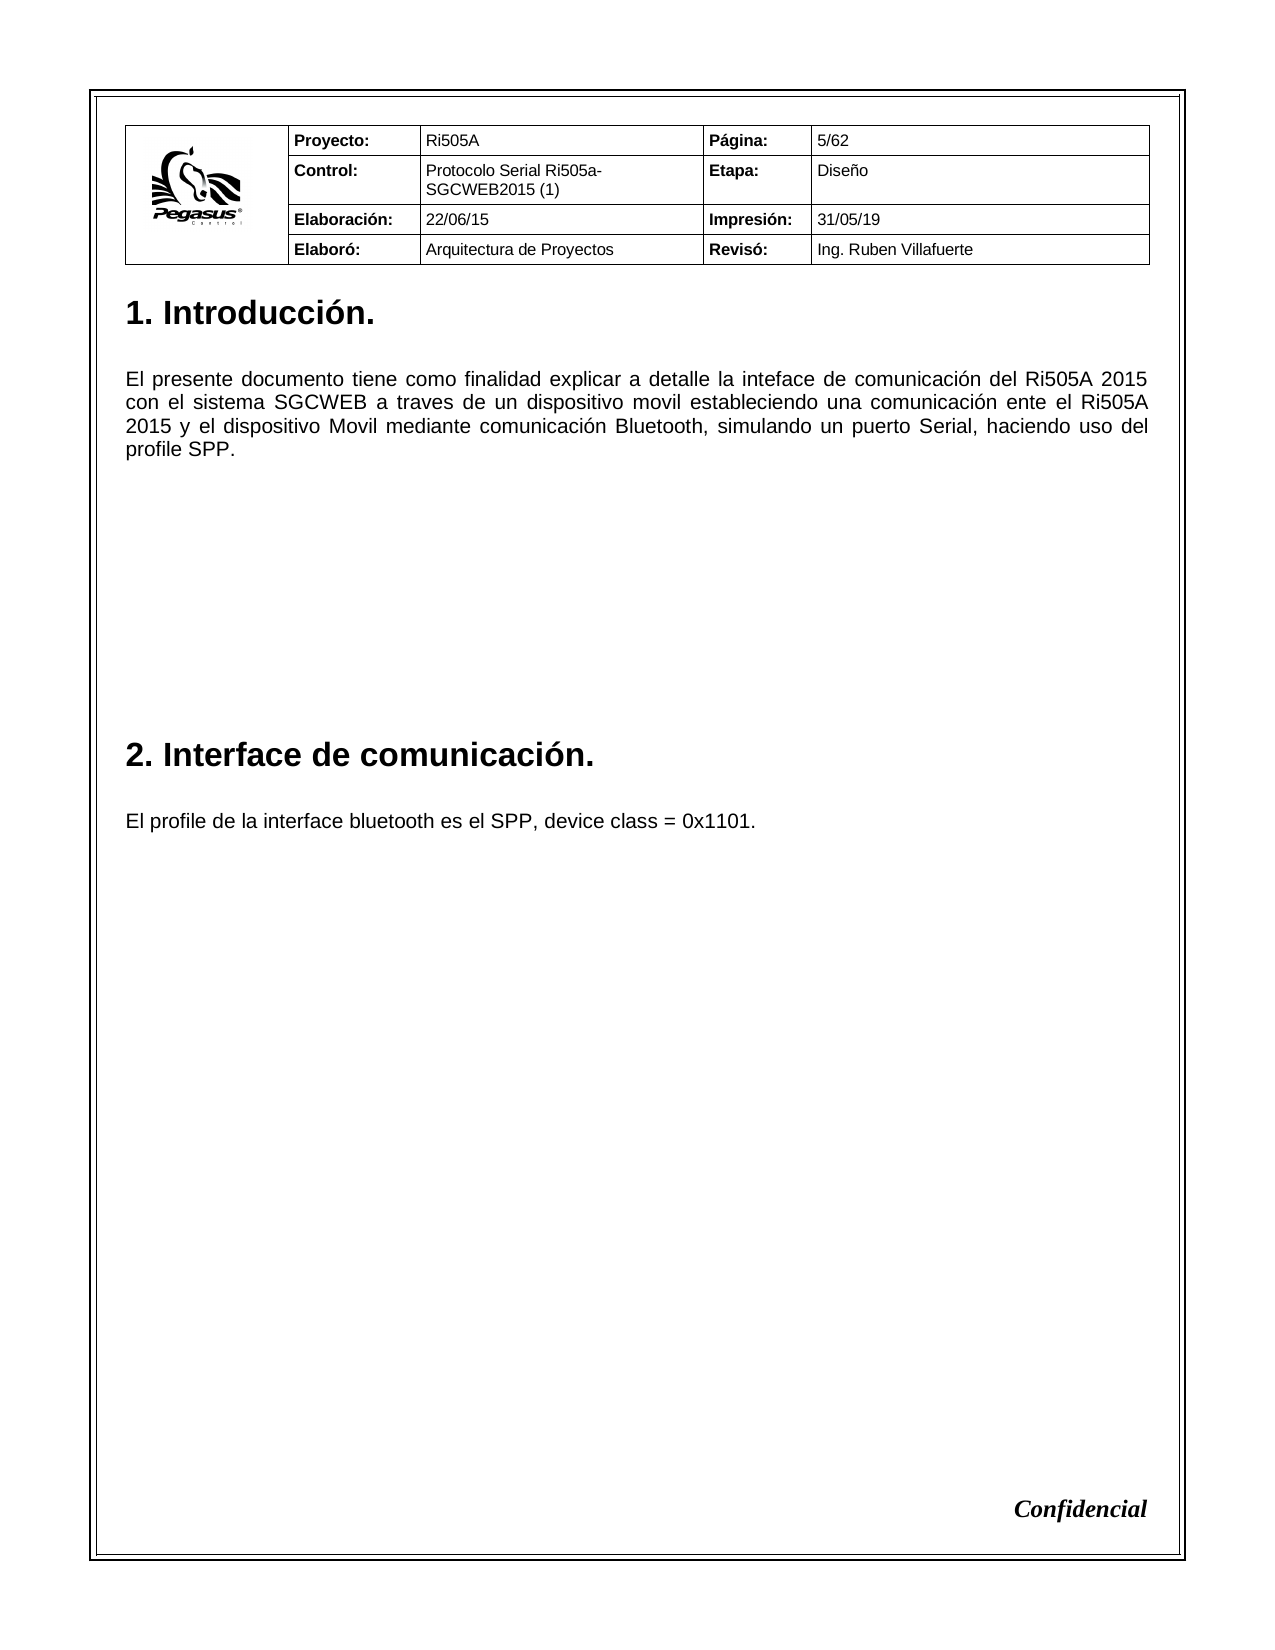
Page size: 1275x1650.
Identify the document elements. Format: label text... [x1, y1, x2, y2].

subtitle 1. Introducción. [125, 294, 1149, 331]
text El profile de la interface bluetooth es el SPP, device class = 0x1101. [125, 810, 1149, 833]
picture [142, 137, 253, 232]
subtitle 2. Interface de comunicación. [125, 736, 1149, 774]
text El presente documento tiene como finalidad explicar a detalle la inteface de comunicación del Ri505A 2015 con el sistema SGCWEB a traves de un dispositivo movil estableciendo una comunicación ente el Ri505A 2015 y el dispositivo Movil mediante comunicación Bluetooth, simulando un puerto Serial, haciendo uso del profile SPP. [125, 367, 1149, 461]
